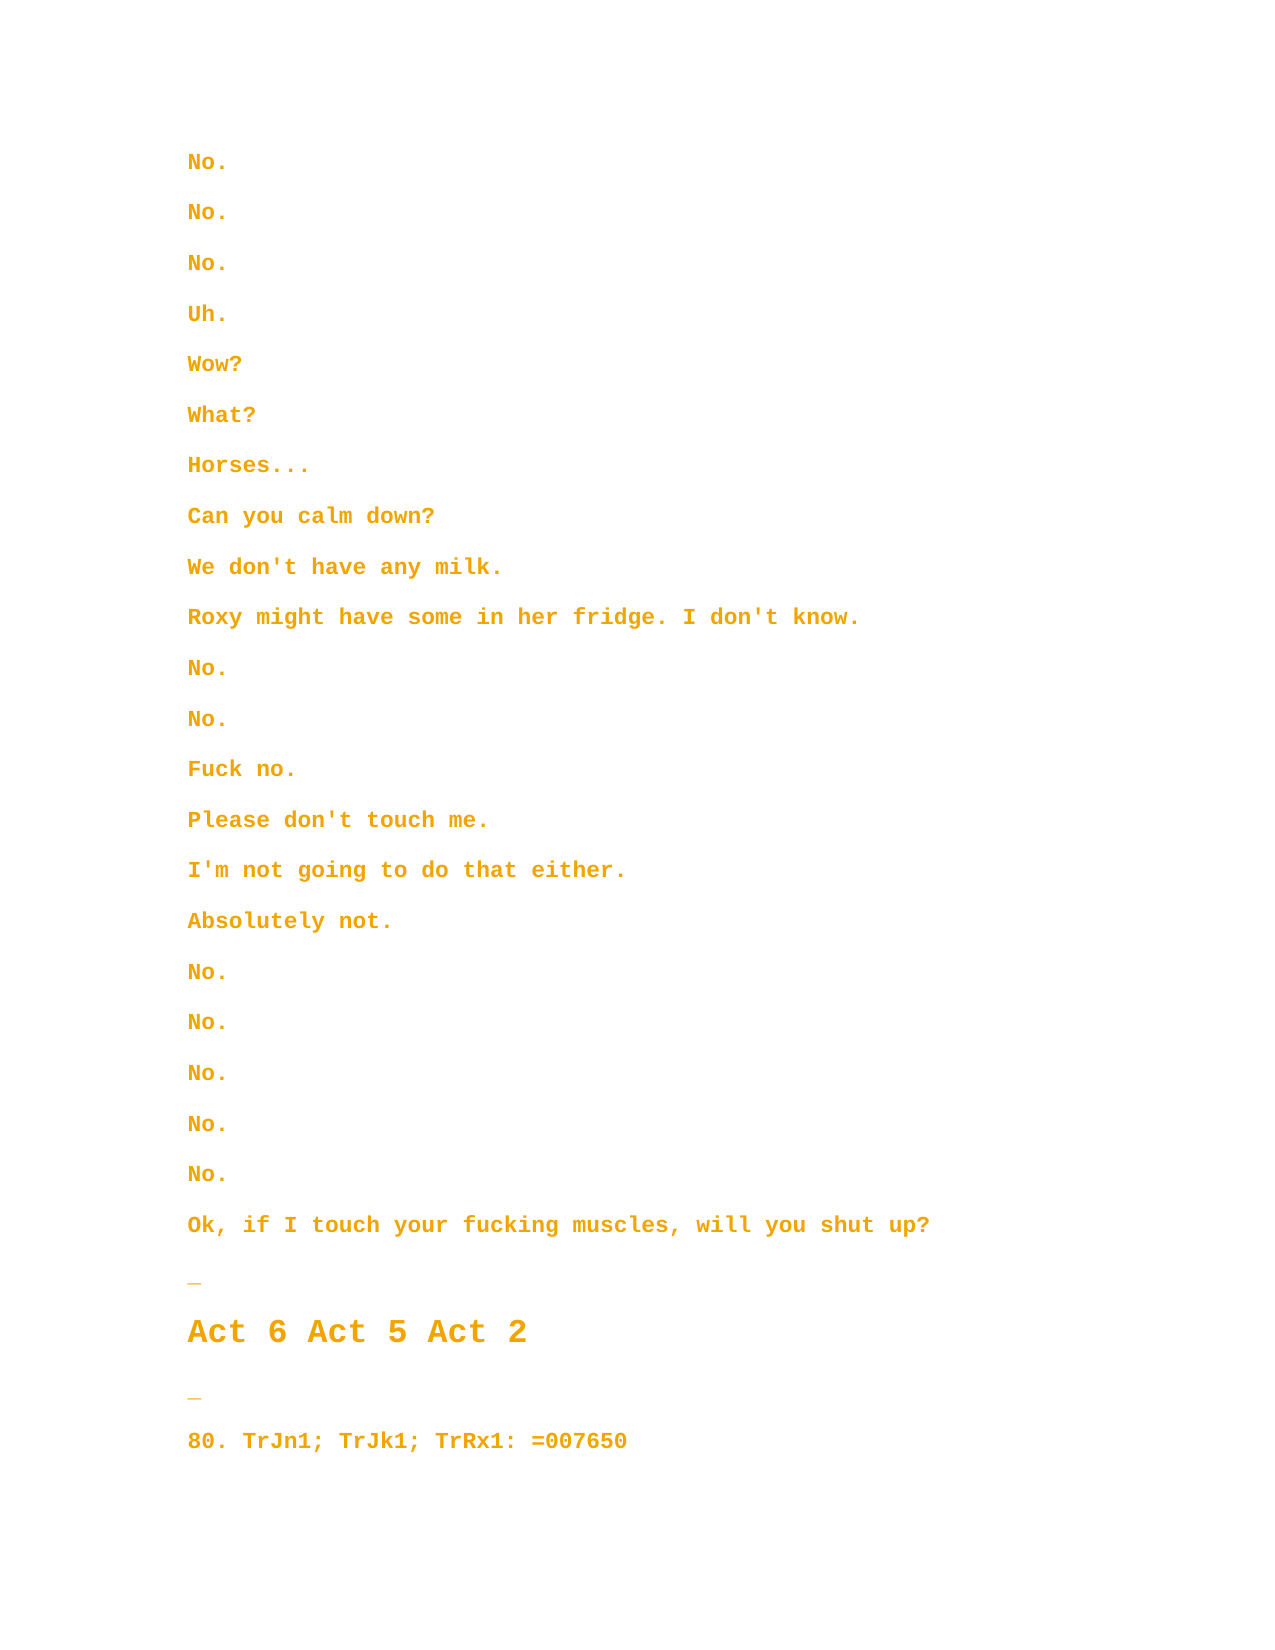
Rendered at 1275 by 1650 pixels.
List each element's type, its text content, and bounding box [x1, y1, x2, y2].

text I'm not going to do that either. [187, 859, 1087, 885]
text Horses... [187, 454, 1087, 480]
text No. [187, 960, 1087, 986]
text Fuck no. [187, 757, 1087, 783]
text No. [187, 656, 1087, 682]
text _ [187, 1264, 1087, 1290]
text Can you calm down? [187, 504, 1087, 530]
text Wow? [187, 352, 1087, 378]
text No. [187, 201, 1087, 227]
text No. [187, 1162, 1087, 1188]
text No. [187, 1011, 1087, 1037]
text Uh. [187, 302, 1087, 328]
text 80. TrJn1; TrJk1; TrRx1: =007650 [187, 1429, 1087, 1455]
text Roxy might have some in her fridge. I don't know. [187, 606, 1087, 632]
text _ [187, 1379, 1087, 1404]
text Act 6 Act 5 Act 2 [187, 1314, 1087, 1352]
text What? [187, 403, 1087, 429]
text No. [187, 707, 1087, 733]
text No. [187, 1112, 1087, 1138]
text We don't have any milk. [187, 555, 1087, 581]
text Absolutely not. [187, 909, 1087, 935]
text No. [187, 1061, 1087, 1087]
text Ok, if I touch your fucking muscles, will you shut up? [187, 1213, 1087, 1239]
text No. [187, 251, 1087, 277]
text Please don't touch me. [187, 808, 1087, 834]
text No. [187, 150, 1087, 176]
